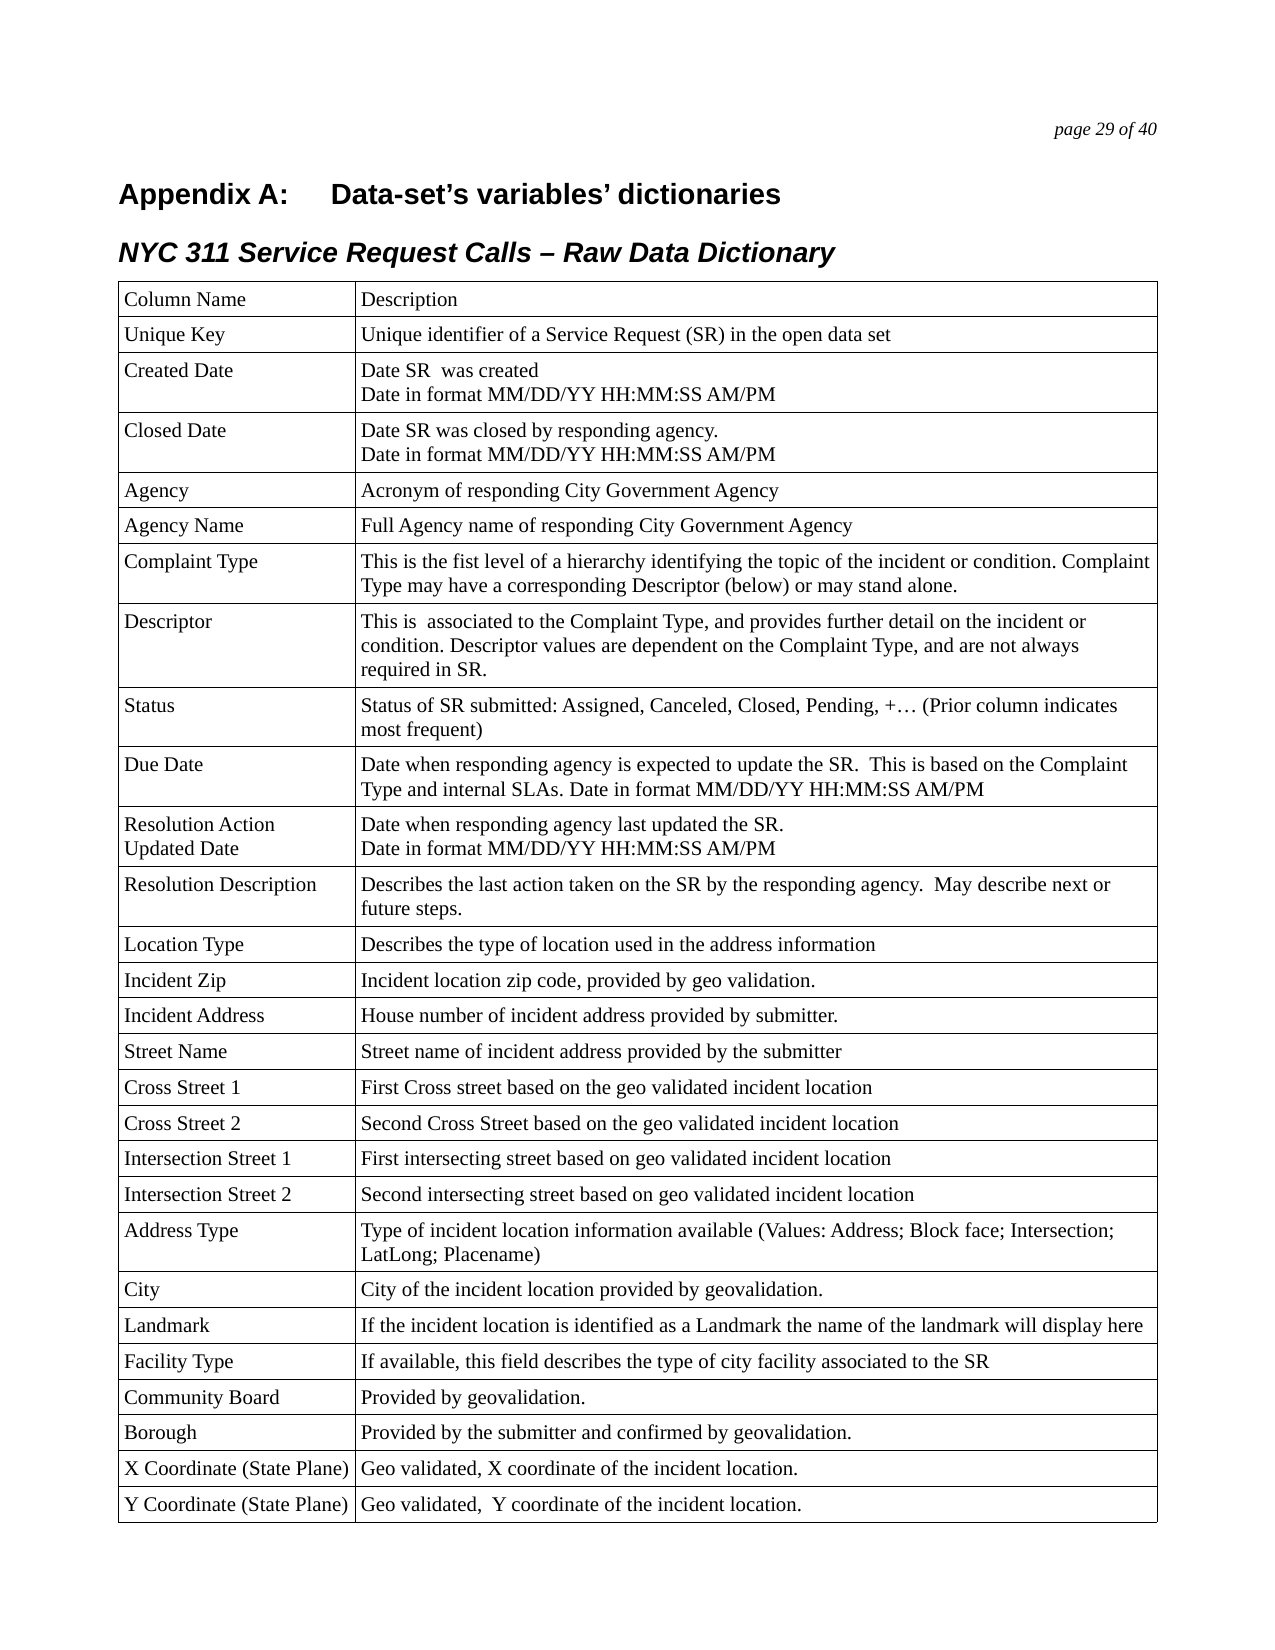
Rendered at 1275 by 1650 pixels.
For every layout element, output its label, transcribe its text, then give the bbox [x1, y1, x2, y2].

table_cell Full Agency name of responding City Government Agency [356, 508, 1157, 543]
table_header Description [356, 282, 1157, 316]
table_cell Second Cross Street based on the geo validated incident location [356, 1106, 1157, 1140]
table_cell Date SR was closed by responding agency. Date in format MM/DD/YY HH:MM:SS AM/PM [356, 413, 1157, 472]
table_cell Address Type [119, 1213, 355, 1271]
table_cell Y Coordinate (State Plane) [119, 1487, 355, 1522]
table_cell Acronym of responding City Government Agency [356, 473, 1157, 507]
table_cell Second intersecting street based on geo validated incident location [356, 1177, 1157, 1212]
table_cell House number of incident address provided by submitter. [356, 998, 1157, 1033]
table_cell Complaint Type [119, 544, 355, 603]
table_cell Describes the last action taken on the SR by the responding agency. May describe next or future steps. [356, 867, 1157, 926]
subtitle Appendix A: Data-set’s variables’ dictionaries [118, 177, 1157, 211]
subtitle NYC 311 Service Request Calls – Raw Data Dictionary [118, 236, 1157, 268]
table_cell Date SR was created Date in format MM/DD/YY HH:MM:SS AM/PM [356, 353, 1157, 412]
table_cell Community Board [119, 1380, 355, 1414]
table_cell Closed Date [119, 413, 355, 472]
table_cell Date when responding agency is expected to update the SR. This is based on the Complaint Type and internal SLAs. Date in format MM/DD/YY HH:MM:SS AM/PM [356, 747, 1157, 806]
table_cell Status [119, 688, 355, 746]
table_cell Agency Name [119, 508, 355, 543]
table_cell Borough [119, 1415, 355, 1450]
table_cell Incident Address [119, 998, 355, 1033]
table_cell Geo validated, X coordinate of the incident location. [356, 1451, 1157, 1486]
table_cell Intersection Street 1 [119, 1141, 355, 1176]
table_cell Date when responding agency last updated the SR. Date in format MM/DD/YY HH:MM:SS AM/PM [356, 807, 1157, 866]
table_cell Geo validated, Y coordinate of the incident location. [356, 1487, 1157, 1522]
table_cell Provided by geovalidation. [356, 1380, 1157, 1414]
table_cell City of the incident location provided by geovalidation. [356, 1272, 1157, 1307]
table_cell Unique identifier of a Service Request (SR) in the open data set [356, 317, 1157, 352]
table_cell Location Type [119, 927, 355, 962]
table_cell Intersection Street 2 [119, 1177, 355, 1212]
table_cell Status of SR submitted: Assigned, Canceled, Closed, Pending, +… (Prior column indicates most frequent) [356, 688, 1157, 746]
table_cell Type of incident location information available (Values: Address; Block face; Intersection; LatLong; Placename) [356, 1213, 1157, 1271]
table_cell Resolution Action Updated Date [119, 807, 355, 866]
table_cell Due Date [119, 747, 355, 806]
table_cell Street name of incident address provided by the submitter [356, 1034, 1157, 1069]
table_cell Resolution Description [119, 867, 355, 926]
table_cell Descriptor [119, 604, 355, 687]
table_header Column Name [119, 282, 355, 316]
table_cell This is the fist level of a hierarchy identifying the topic of the incident or condition. Complaint Type may have a corresponding Descriptor (below) or may stand alone. [356, 544, 1157, 603]
table_cell Provided by the submitter and confirmed by geovalidation. [356, 1415, 1157, 1450]
table_cell Incident location zip code, provided by geo validation. [356, 963, 1157, 997]
table_cell Agency [119, 473, 355, 507]
table_cell Describes the type of location used in the address information [356, 927, 1157, 962]
table_cell This is associated to the Complaint Type, and provides further detail on the incident or condition. Descriptor values are dependent on the Complaint Type, and are not always required in SR. [356, 604, 1157, 687]
table_cell Incident Zip [119, 963, 355, 997]
table_cell X Coordinate (State Plane) [119, 1451, 355, 1486]
table_cell City [119, 1272, 355, 1307]
table_cell Cross Street 2 [119, 1106, 355, 1140]
table_cell First Cross street based on the geo validated incident location [356, 1070, 1157, 1104]
table_cell Landmark [119, 1308, 355, 1343]
table_cell Street Name [119, 1034, 355, 1069]
table_cell If available, this field describes the type of city facility associated to the SR [356, 1344, 1157, 1379]
table_cell Unique Key [119, 317, 355, 352]
table_cell First intersecting street based on geo validated incident location [356, 1141, 1157, 1176]
table_cell Cross Street 1 [119, 1070, 355, 1104]
table_cell Facility Type [119, 1344, 355, 1379]
table_cell If the incident location is identified as a Landmark the name of the landmark will display here [356, 1308, 1157, 1343]
table_cell Created Date [119, 353, 355, 412]
